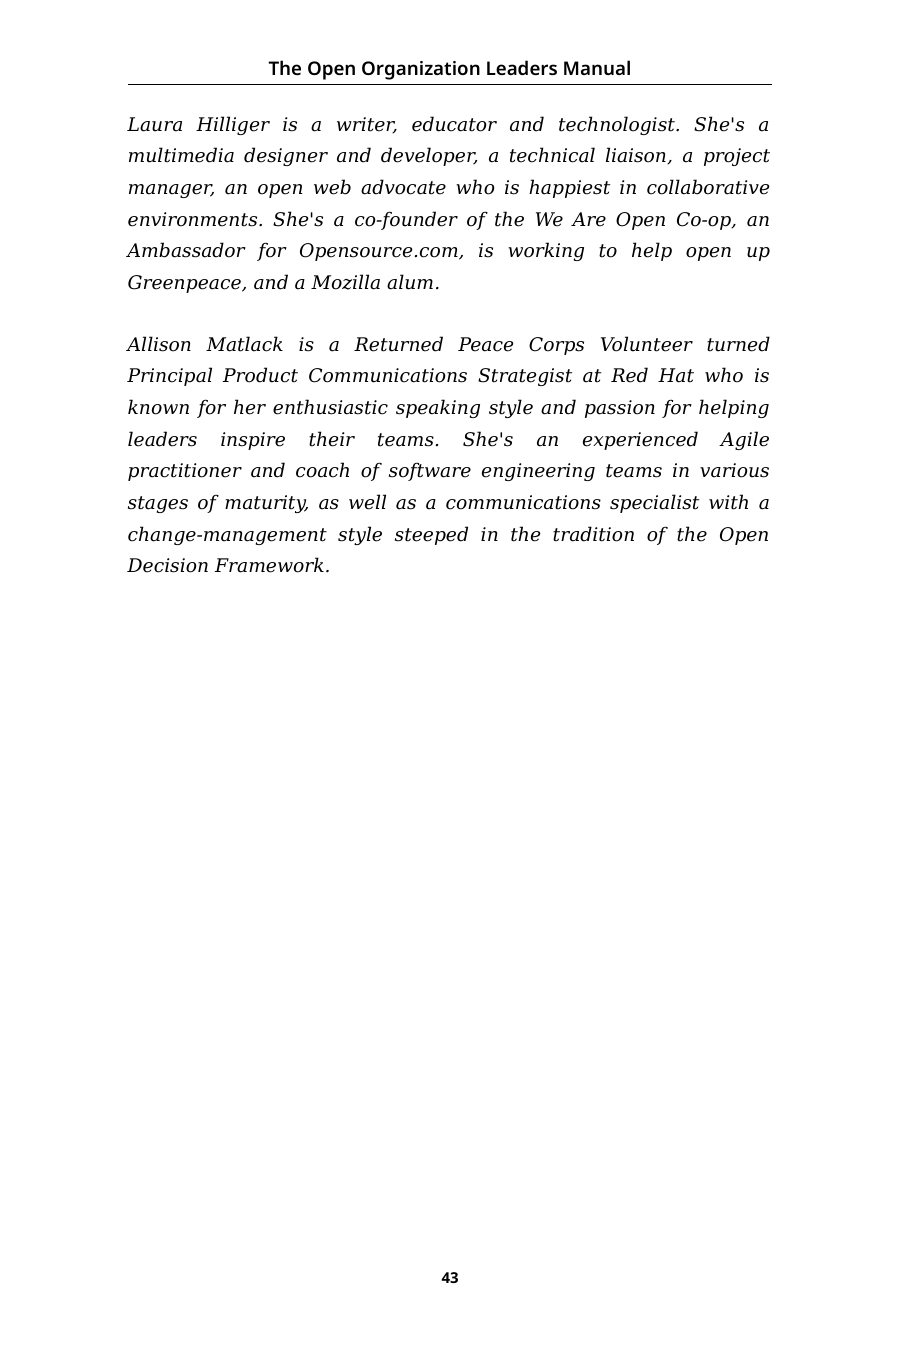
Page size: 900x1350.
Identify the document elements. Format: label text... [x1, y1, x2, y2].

text Laura Hilliger is a writer, educator and technologist. She's a multimedia designer and developer, a technical liaison, a project manager, an open web advocate who is happiest in collaborative environments. She's a co-founder of the We Are Open Co-op, an Ambassador for Opensource.com, is working to help open up Greenpeace, and a Mozilla alum. [127, 114, 772, 294]
text Allison Matlack is a Returned Peace Corps Volunteer turned Principal Product Communications Strategist at Red Hat who is known for her enthusiastic speaking style and passion for helping leaders inspire their teams. She's an experienced Agile practitioner and coach of software engineering teams in various stages of maturity, as well as a communications specialist with a change-management style steeped in the tradition of the Open Decision Framework. [127, 334, 772, 577]
